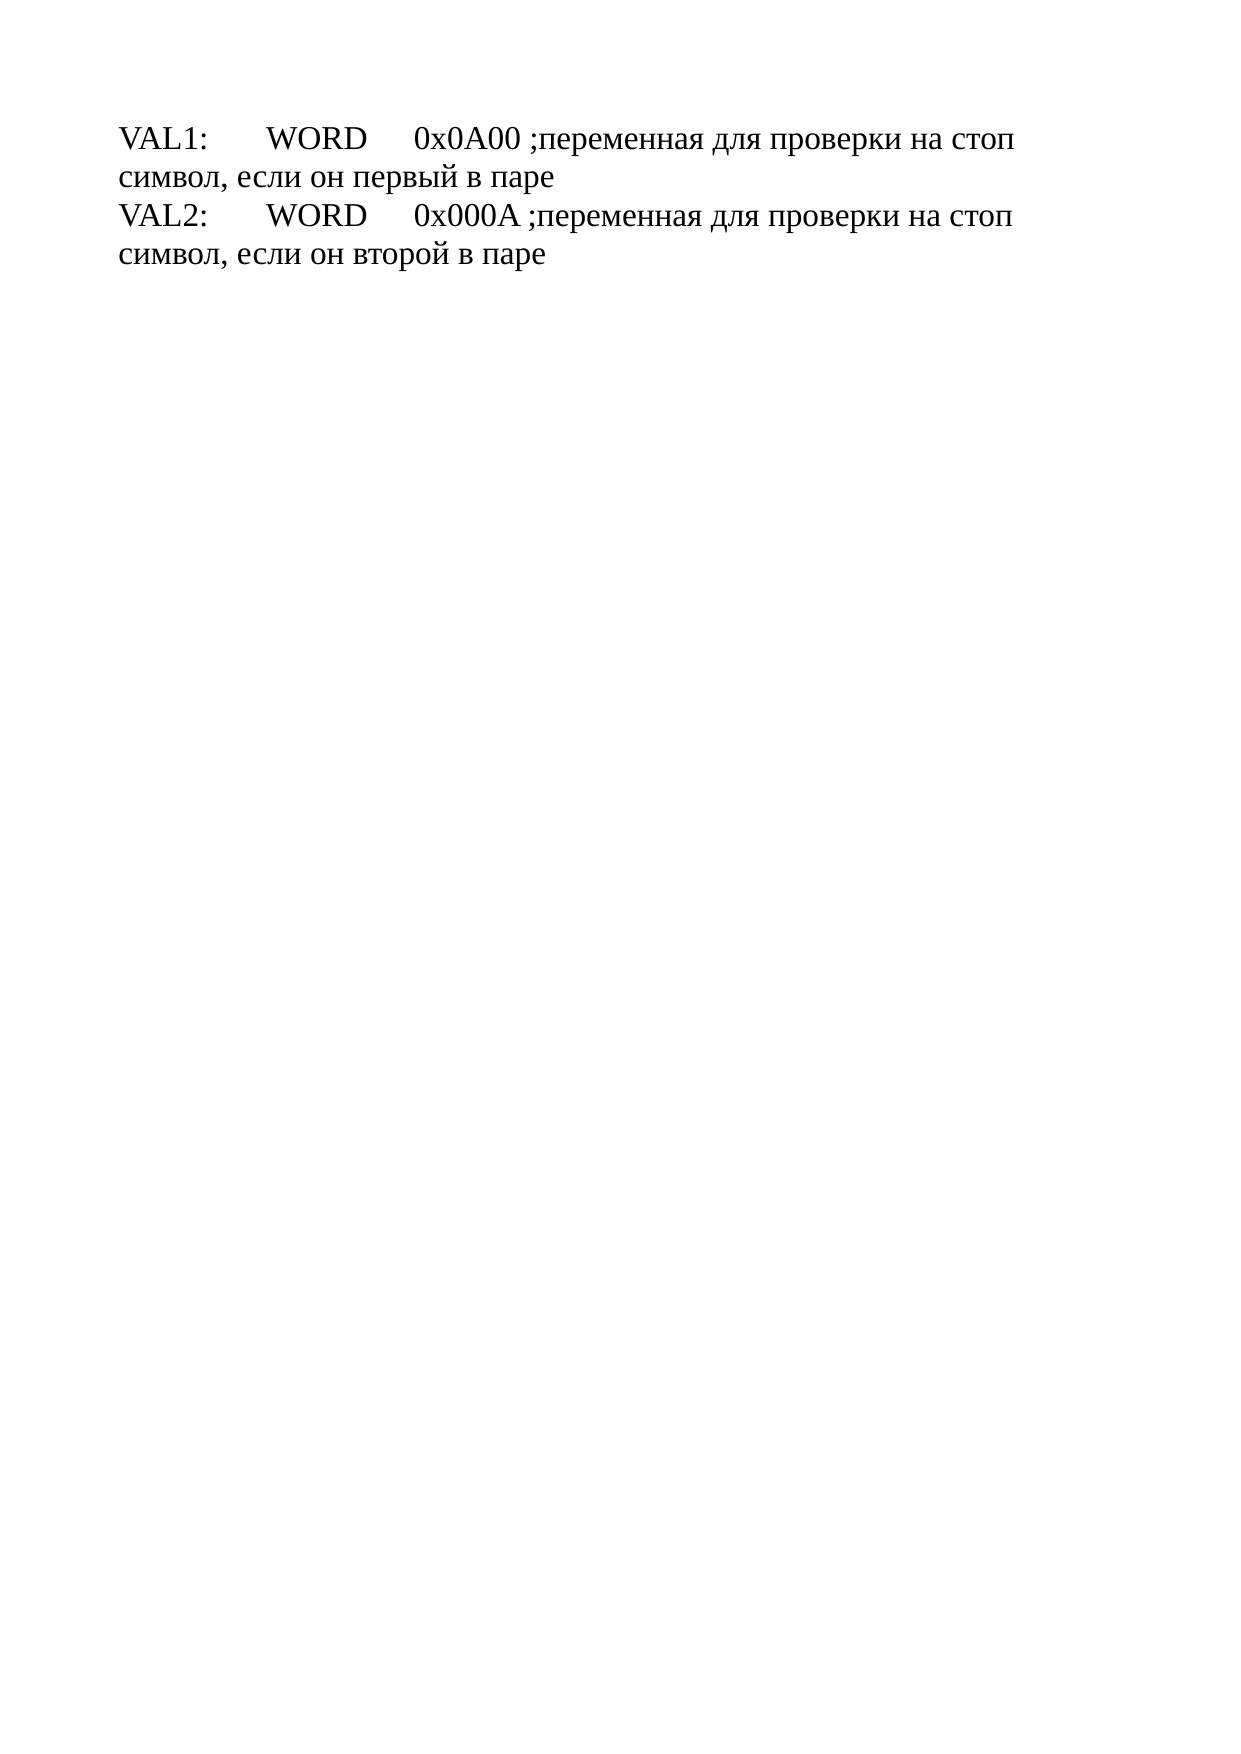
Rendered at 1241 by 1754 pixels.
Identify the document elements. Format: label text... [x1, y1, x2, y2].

text VAL1: WORD 0x0A00 ;переменная для проверки на стоп символ, если он первый в паре [118, 118, 1122, 195]
text VAL2: WORD 0x000A ;переменная для проверки на стоп символ, если он второй в паре [118, 195, 1122, 271]
